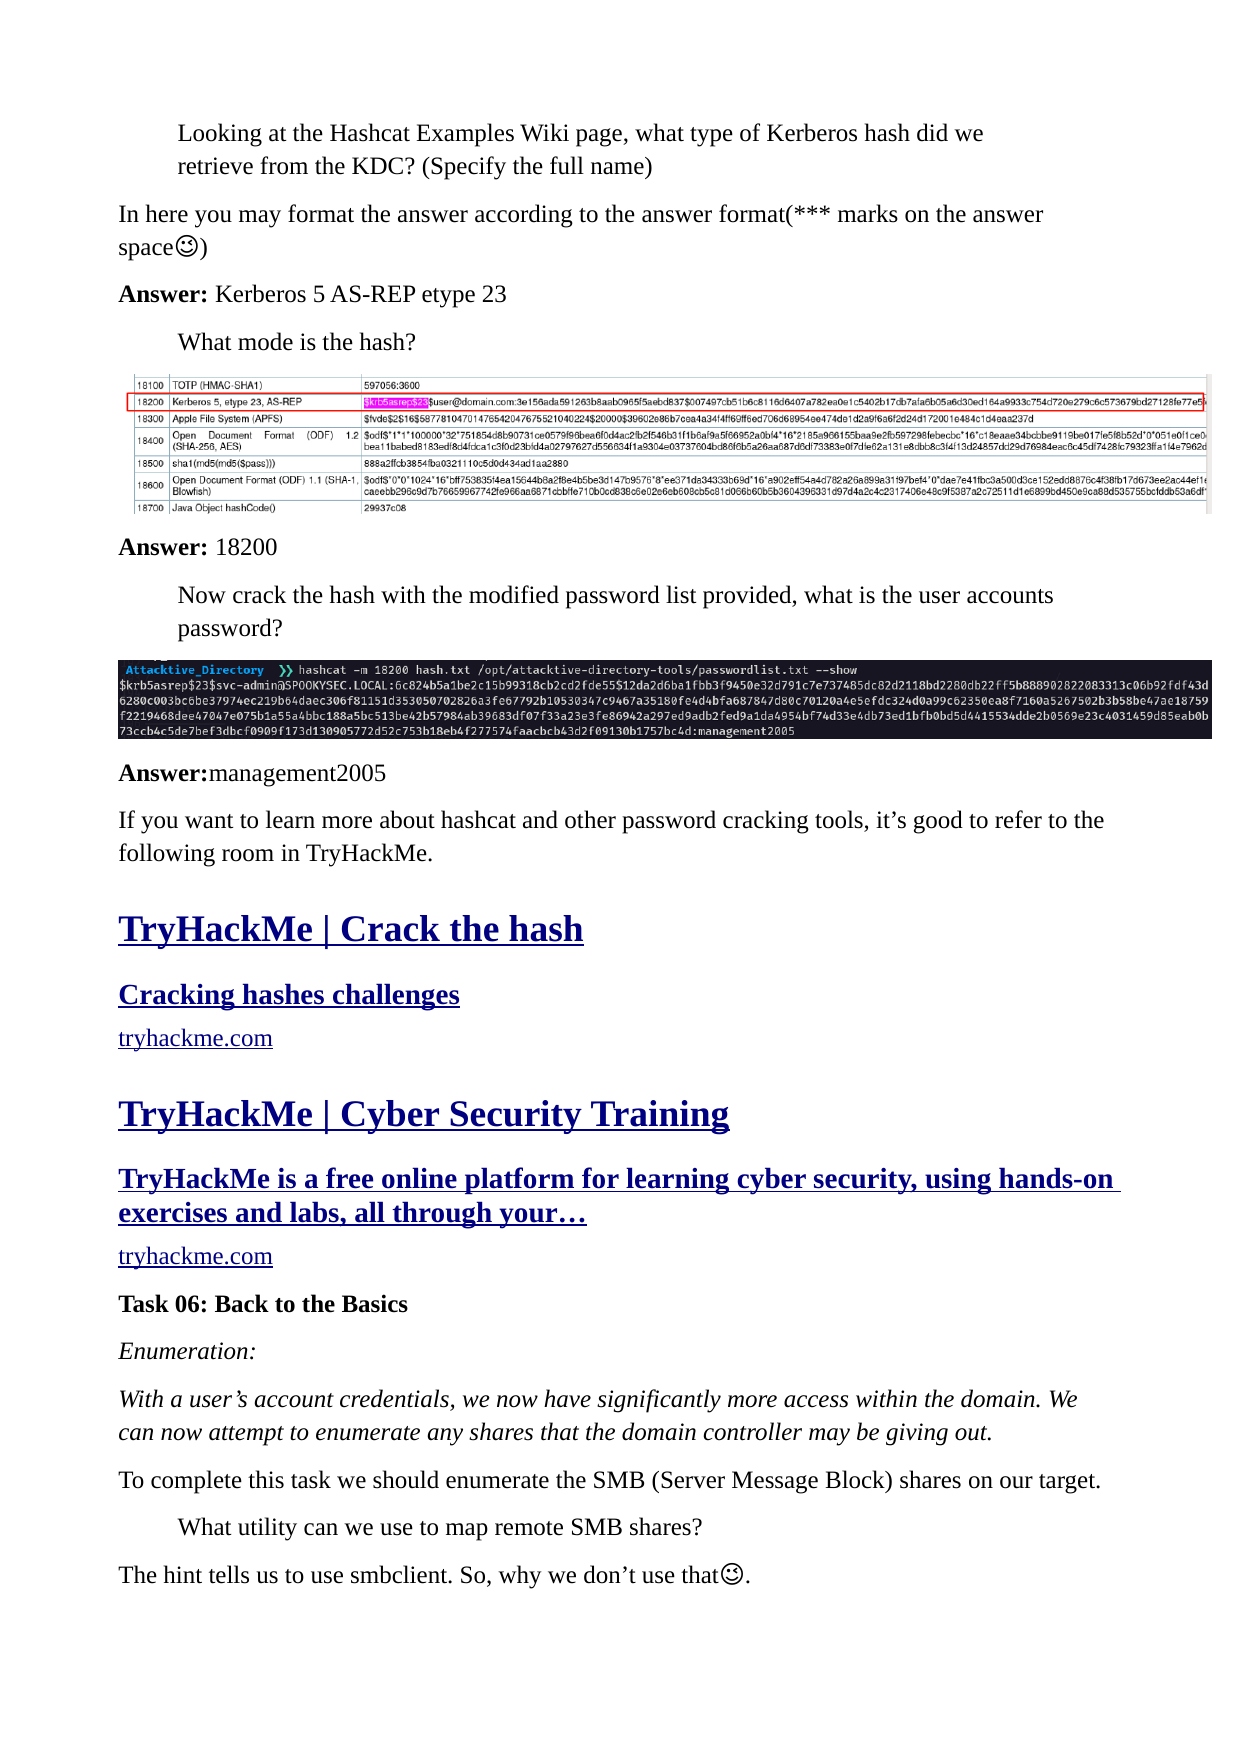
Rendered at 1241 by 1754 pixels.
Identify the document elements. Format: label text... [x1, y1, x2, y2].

text What utility can we use to map remote SMB shares? [177, 1512, 1063, 1541]
text To complete this task we should enumerate the SMB (Server Message Block) shares on our target. [118, 1465, 1122, 1493]
picture [118, 660, 1212, 739]
text With a user’s account credentials, we now have significantly more access within the domain. We can now attempt to enumerate any shares that the domain controller may be giving out. [118, 1384, 1122, 1446]
text Now crack the hash with the modified password list provided, what is the user accounts password? [177, 580, 1063, 642]
subtitle Cracking hashes challenges [118, 977, 1122, 1011]
text Enumeration: [118, 1336, 1122, 1365]
text Answer:management2005 [118, 758, 1122, 786]
text What mode is the hash? [177, 327, 1063, 356]
text In here you may format the answer according to the answer format(*** marks on the answer space😉) [118, 199, 1122, 261]
subtitle TryHackMe | Cyber Security Training [118, 1091, 1122, 1134]
text tryhackme.com [118, 1023, 1122, 1052]
subtitle TryHackMe | Crack the hash [118, 907, 1122, 950]
subtitle TryHackMe is a free online platform for learning cyber security, using hands-on exercises and labs, all through your… [118, 1162, 1122, 1229]
text Answer: 18200 [118, 532, 1122, 561]
picture [118, 374, 1212, 514]
text Task 06: Back to the Basics [118, 1289, 1122, 1318]
text Looking at the Hashcat Examples Wiki page, what type of Kerberos hash did we retrieve from the KDC? (Specify the full name) [177, 118, 1063, 180]
text The hint tells us to use smbclient. So, why we don’t use that😉. [118, 1560, 1122, 1589]
text tryhackme.com [118, 1241, 1122, 1270]
text If you want to learn more about hashcat and other password cracking tools, it’s good to refer to the following room in TryHackMe. [118, 805, 1122, 867]
text Answer: Kerberos 5 AS-REP etype 23 [118, 279, 1122, 308]
